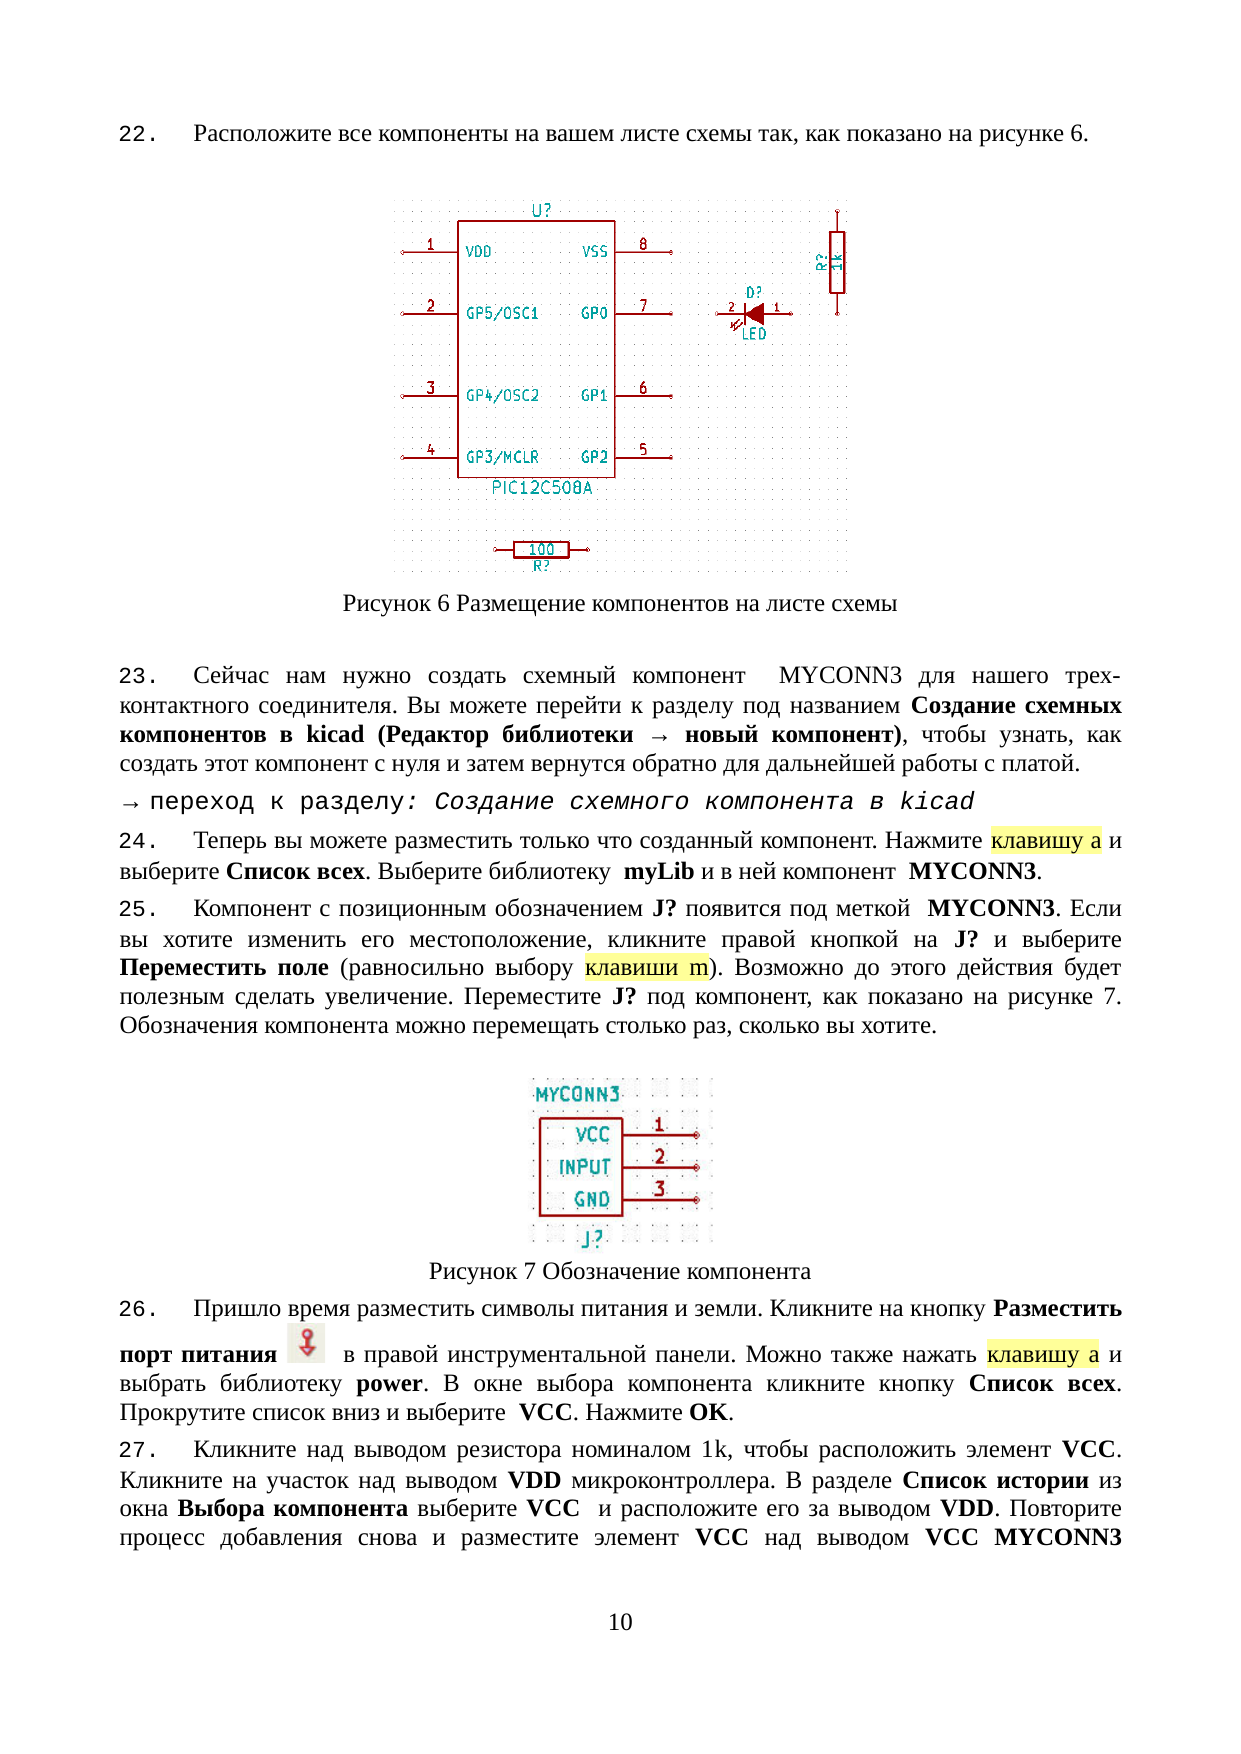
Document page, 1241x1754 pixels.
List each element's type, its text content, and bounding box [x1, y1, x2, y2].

list Сейчас нам нужно создать схемный компонент MYCONN3 для нашего трех-контактного соединителя. Вы можете перейти к разделу под названием Создание схемных компонентов в kicad (Редактор библиотеки → новый компонент), чтобы узнать, как создать этот компонент с нуля и затем вернутся обратно для дальнейшей работы с платой. [118, 660, 1122, 777]
text Рисунок 7 Обозначение компонента [118, 1082, 1122, 1284]
list Компонент с позиционным обозначением J? появится под меткой MYCONN3. Если вы хотите изменить его местоположение, кликните правой кнопкой на J? и выберите Переместить поле (равносильно выбору клавиши m). Возможно до этого действия будет полезным сделать увеличение. Переместите J? под компонент, как показано на рисунке 7. Обозначения компонента можно перемещать столько раз, сколько вы хотите. [118, 893, 1122, 1039]
picture [527, 1078, 713, 1256]
picture [386, 196, 854, 579]
text Рисунок 6 Размещение компонентов на листе схемы [118, 192, 1122, 616]
list Теперь вы можете разместить только что созданный компонент. Нажмите клавишу a и выберите Список всех. Выберите библиотеку myLib и в ней компонент MYCONN3. [118, 826, 1122, 884]
list Расположите все компоненты на вашем листе схемы так, как показано на рисунке 6. [118, 118, 1122, 148]
list Кликните над выводом резистора номиналом 1k, чтобы расположить элемент VCC. Кликните на участок над выводом VDD микроконтроллера. В разделе Список истории из окна Выбора компонента выберите VCC и расположите его за выводом VDD. Повторите процесс добавления снова и разместите элемент VCC над выводом VCC MYCONN3 (Рисунок 8). [118, 1434, 1122, 1551]
text → переход к разделу: Создание схемного компонента в kicad [118, 786, 1122, 817]
picture [286, 1323, 326, 1363]
list Пришло время разместить символы питания и земли. Кликните на кнопку Разместить порт питания в правой инструментальной панели. Можно также нажать клавишу a и выбрать библиотеку power. В окне выбора компонента кликните кнопку Список всех. Прокрутите список вниз и выберите VCC. Нажмите OK. [118, 1293, 1122, 1426]
